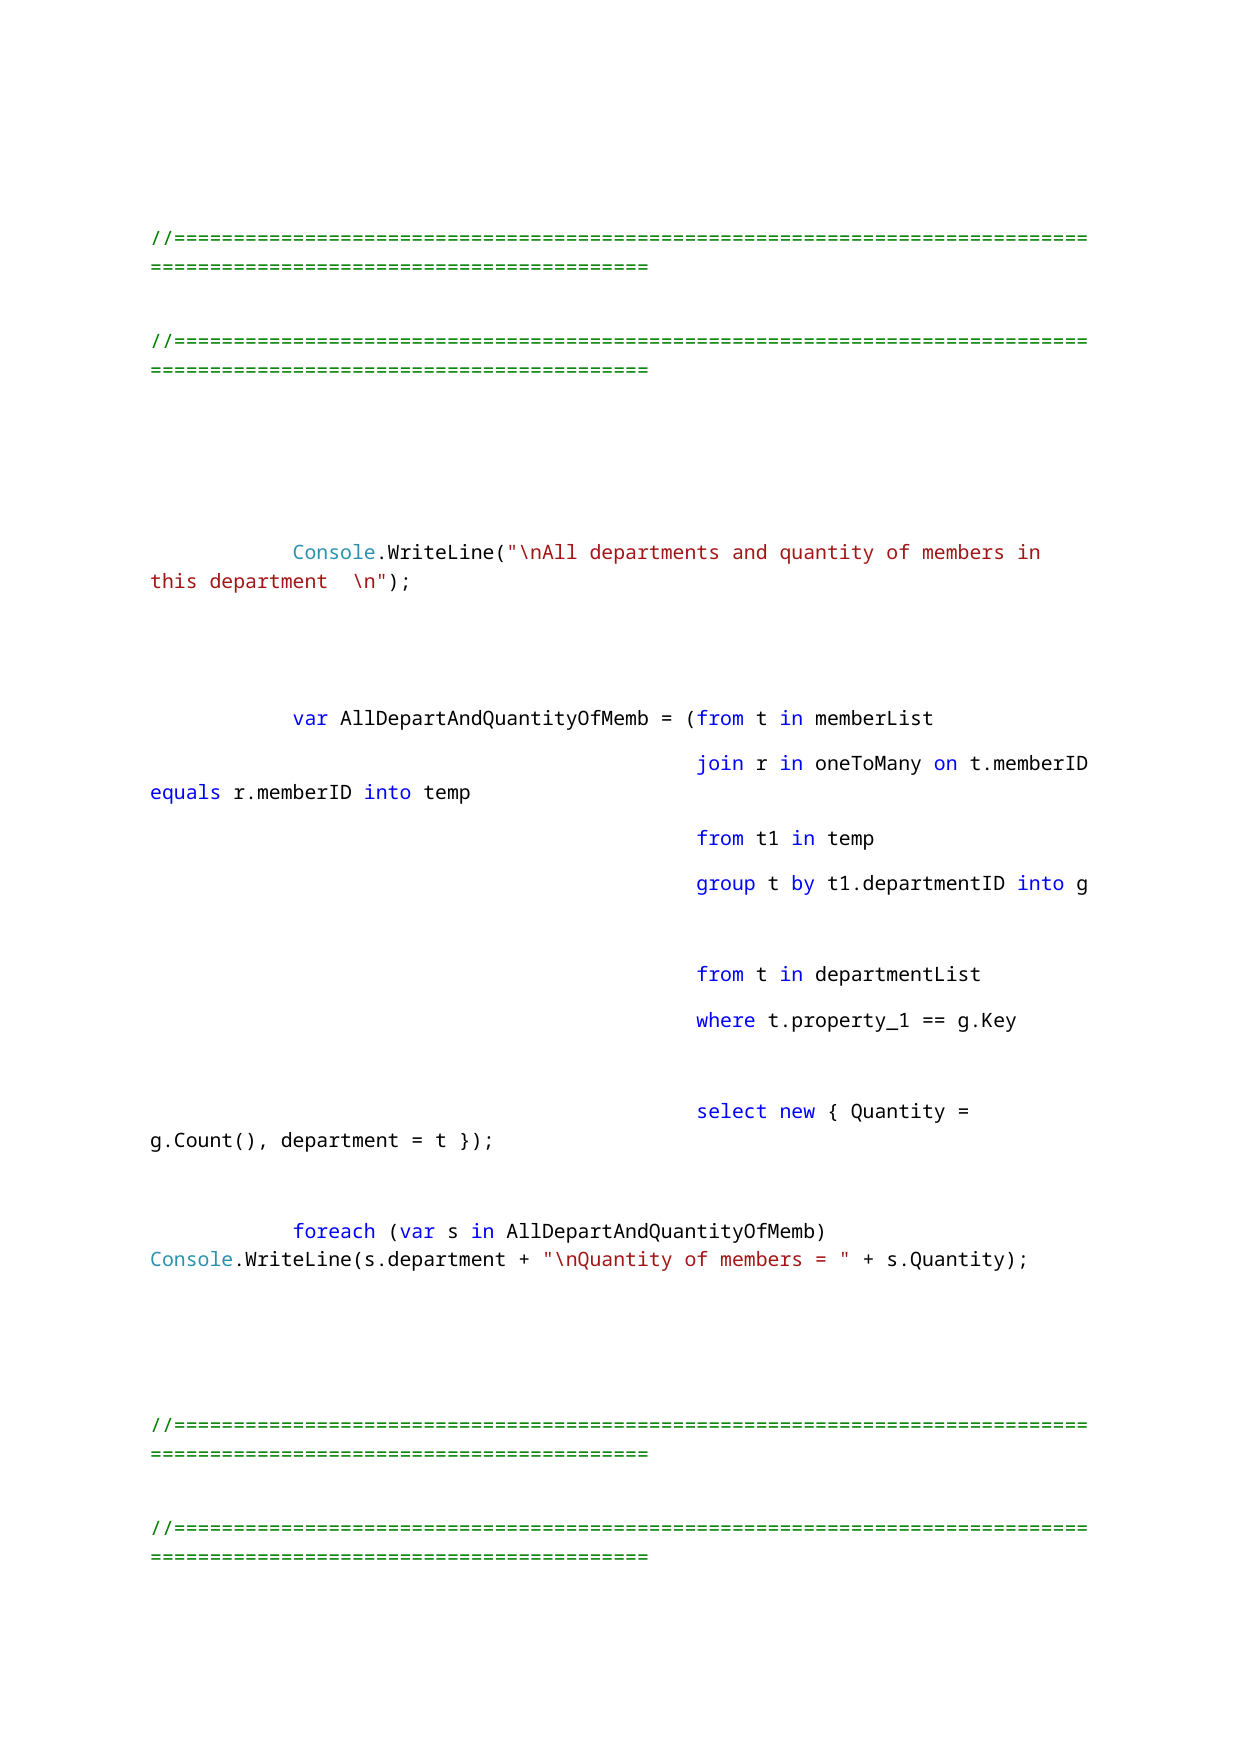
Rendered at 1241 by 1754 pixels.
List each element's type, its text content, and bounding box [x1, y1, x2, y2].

text var AllDepartAndQuantityOfMemb = (from t in memberList [150, 704, 1090, 731]
text //======================================================================================================================= [150, 299, 1090, 383]
text join r in oneToMany on t.memberID equals r.memberID into temp [150, 749, 1090, 805]
text foreach (var s in AllDepartAndQuantityOfMemb) Console.WriteLine(s.department + "\nQuantity of members = " + s.Quantity); [150, 1217, 1090, 1273]
text from t in departmentList [150, 960, 1090, 987]
text from t1 in temp [150, 824, 1090, 851]
text //======================================================================================================================= [150, 1382, 1090, 1467]
text select new { Quantity = g.Count(), department = t }); [150, 1097, 1090, 1153]
text //======================================================================================================================= [150, 1486, 1090, 1570]
text group t by t1.departmentID into g [150, 869, 1090, 896]
text where t.property_1 == g.Key [150, 1006, 1090, 1033]
text //======================================================================================================================= [150, 196, 1090, 280]
text Console.WriteLine("\nAll departments and quantity of members in this department \n"); [150, 538, 1090, 594]
